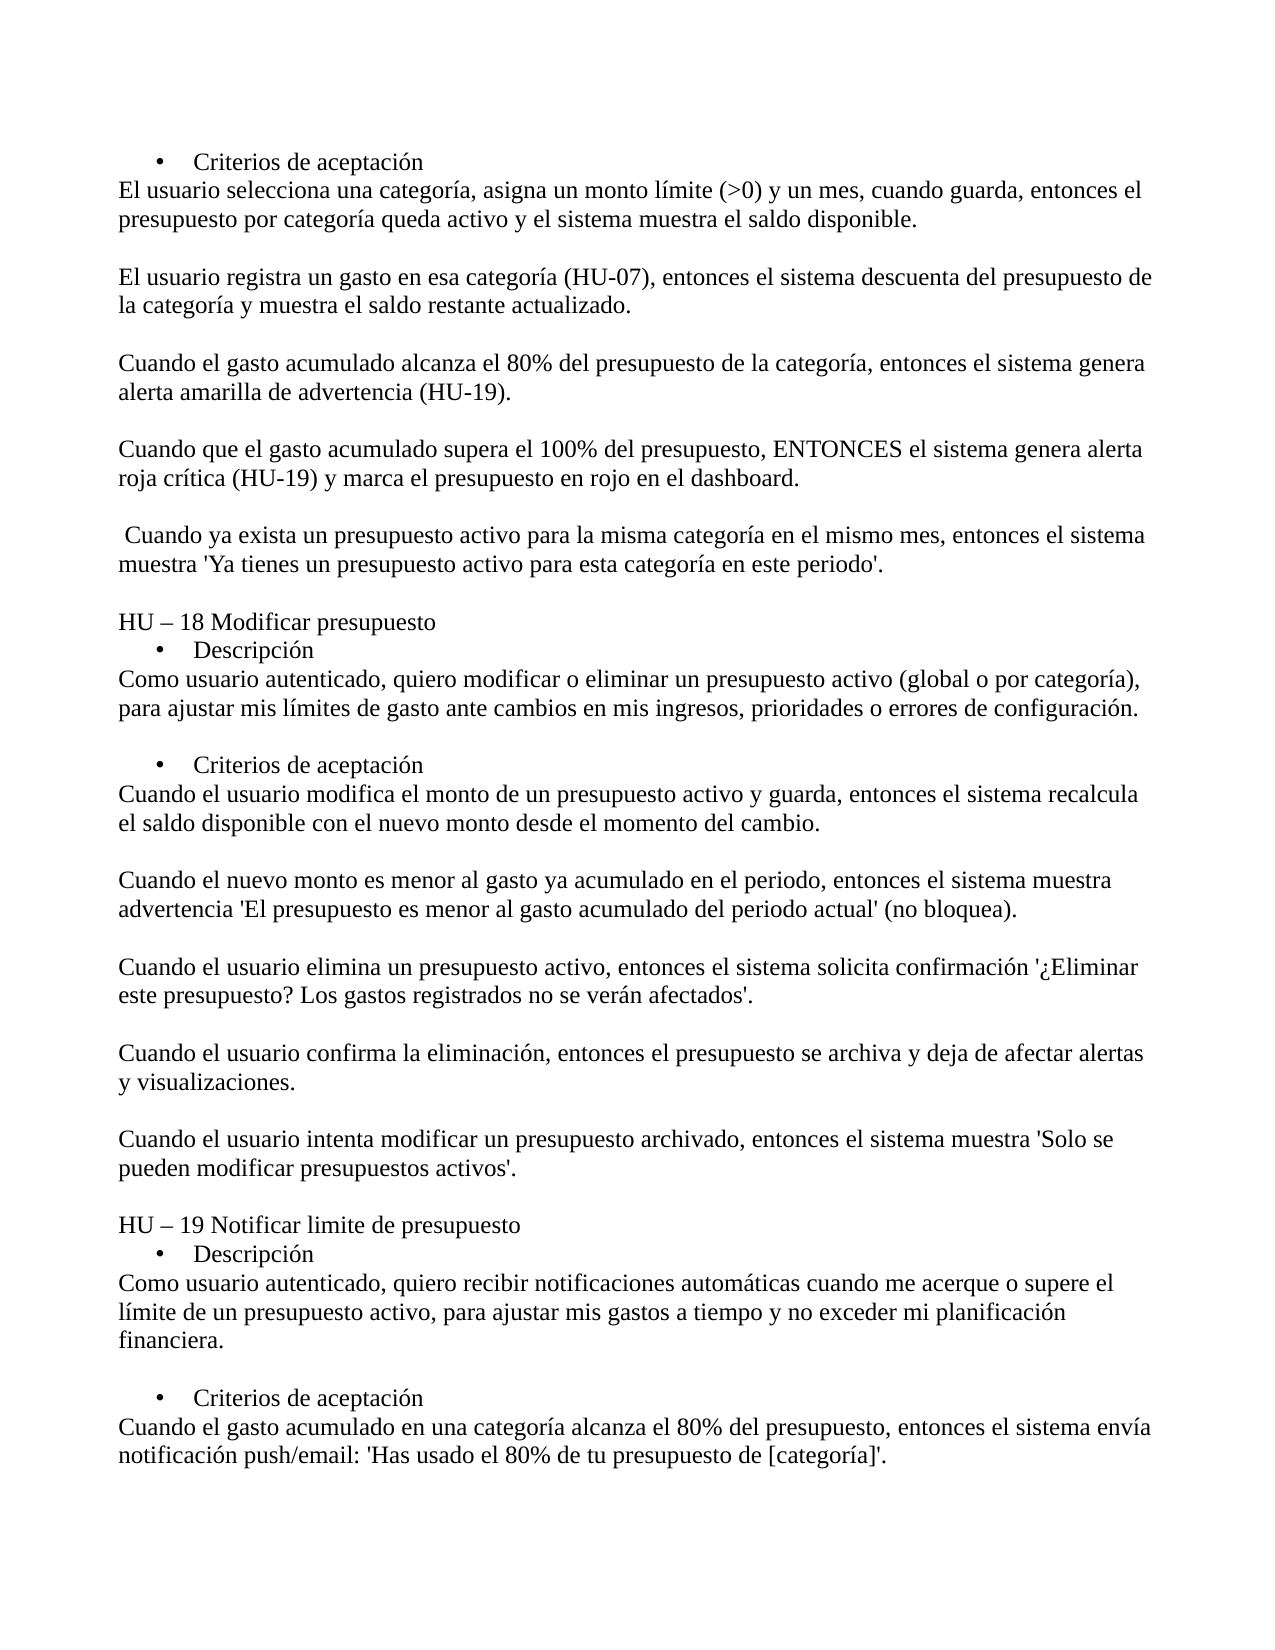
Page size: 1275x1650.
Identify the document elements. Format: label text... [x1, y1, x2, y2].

text El usuario selecciona una categoría, asigna un monto límite (>0) y un mes, cuando guarda, entonces el presupuesto por categoría queda activo y el sistema muestra el saldo disponible. [118, 176, 1157, 233]
list Criterios de aceptación [156, 1383, 1157, 1412]
text Cuando el gasto acumulado en una categoría alcanza el 80% del presupuesto, entonces el sistema envía notificación push/email: 'Has usado el 80% de tu presupuesto de [categoría]'. [118, 1412, 1157, 1469]
text Cuando el usuario confirma la eliminación, entonces el presupuesto se archiva y deja de afectar alertas y visualizaciones. [118, 1038, 1157, 1096]
text Cuando el gasto acumulado alcanza el 80% del presupuesto de la categoría, entonces el sistema genera alerta amarilla de advertencia (HU-19). [118, 348, 1157, 406]
text Cuando el usuario intenta modificar un presupuesto archivado, entonces el sistema muestra 'Solo se pueden modificar presupuestos activos'. [118, 1124, 1157, 1182]
list Descripción [156, 636, 1157, 664]
text Cuando ya exista un presupuesto activo para la misma categoría en el mismo mes, entonces el sistema muestra 'Ya tienes un presupuesto activo para esta categoría en este periodo'. [118, 521, 1157, 578]
text El usuario registra un gasto en esa categoría (HU-07), entonces el sistema descuenta del presupuesto de la categoría y muestra el saldo restante actualizado. [118, 262, 1157, 319]
text Cuando el usuario elimina un presupuesto activo, entonces el sistema solicita confirmación '¿Eliminar este presupuesto? Los gastos registrados no se verán afectados'. [118, 952, 1157, 1009]
text Como usuario autenticado, quiero recibir notificaciones automáticas cuando me acerque o supere el límite de un presupuesto activo, para ajustar mis gastos a tiempo y no exceder mi planificación financiera. [118, 1268, 1157, 1354]
list Descripción [156, 1239, 1157, 1268]
text HU – 19 Notificar limite de presupuesto [118, 1211, 1157, 1239]
text HU – 18 Modificar presupuesto [118, 607, 1157, 636]
list Criterios de aceptación [156, 751, 1157, 779]
text Cuando el usuario modifica el monto de un presupuesto activo y guarda, entonces el sistema recalcula el saldo disponible con el nuevo monto desde el momento del cambio. [118, 779, 1157, 837]
list Criterios de aceptación [156, 147, 1157, 176]
text Cuando que el gasto acumulado supera el 100% del presupuesto, ENTONCES el sistema genera alerta roja crítica (HU-19) y marca el presupuesto en rojo en el dashboard. [118, 434, 1157, 492]
text Cuando el nuevo monto es menor al gasto ya acumulado en el periodo, entonces el sistema muestra advertencia 'El presupuesto es menor al gasto acumulado del periodo actual' (no bloquea). [118, 866, 1157, 923]
text Como usuario autenticado, quiero modificar o eliminar un presupuesto activo (global o por categoría), para ajustar mis límites de gasto ante cambios en mis ingresos, prioridades o errores de configuración. [118, 664, 1157, 722]
